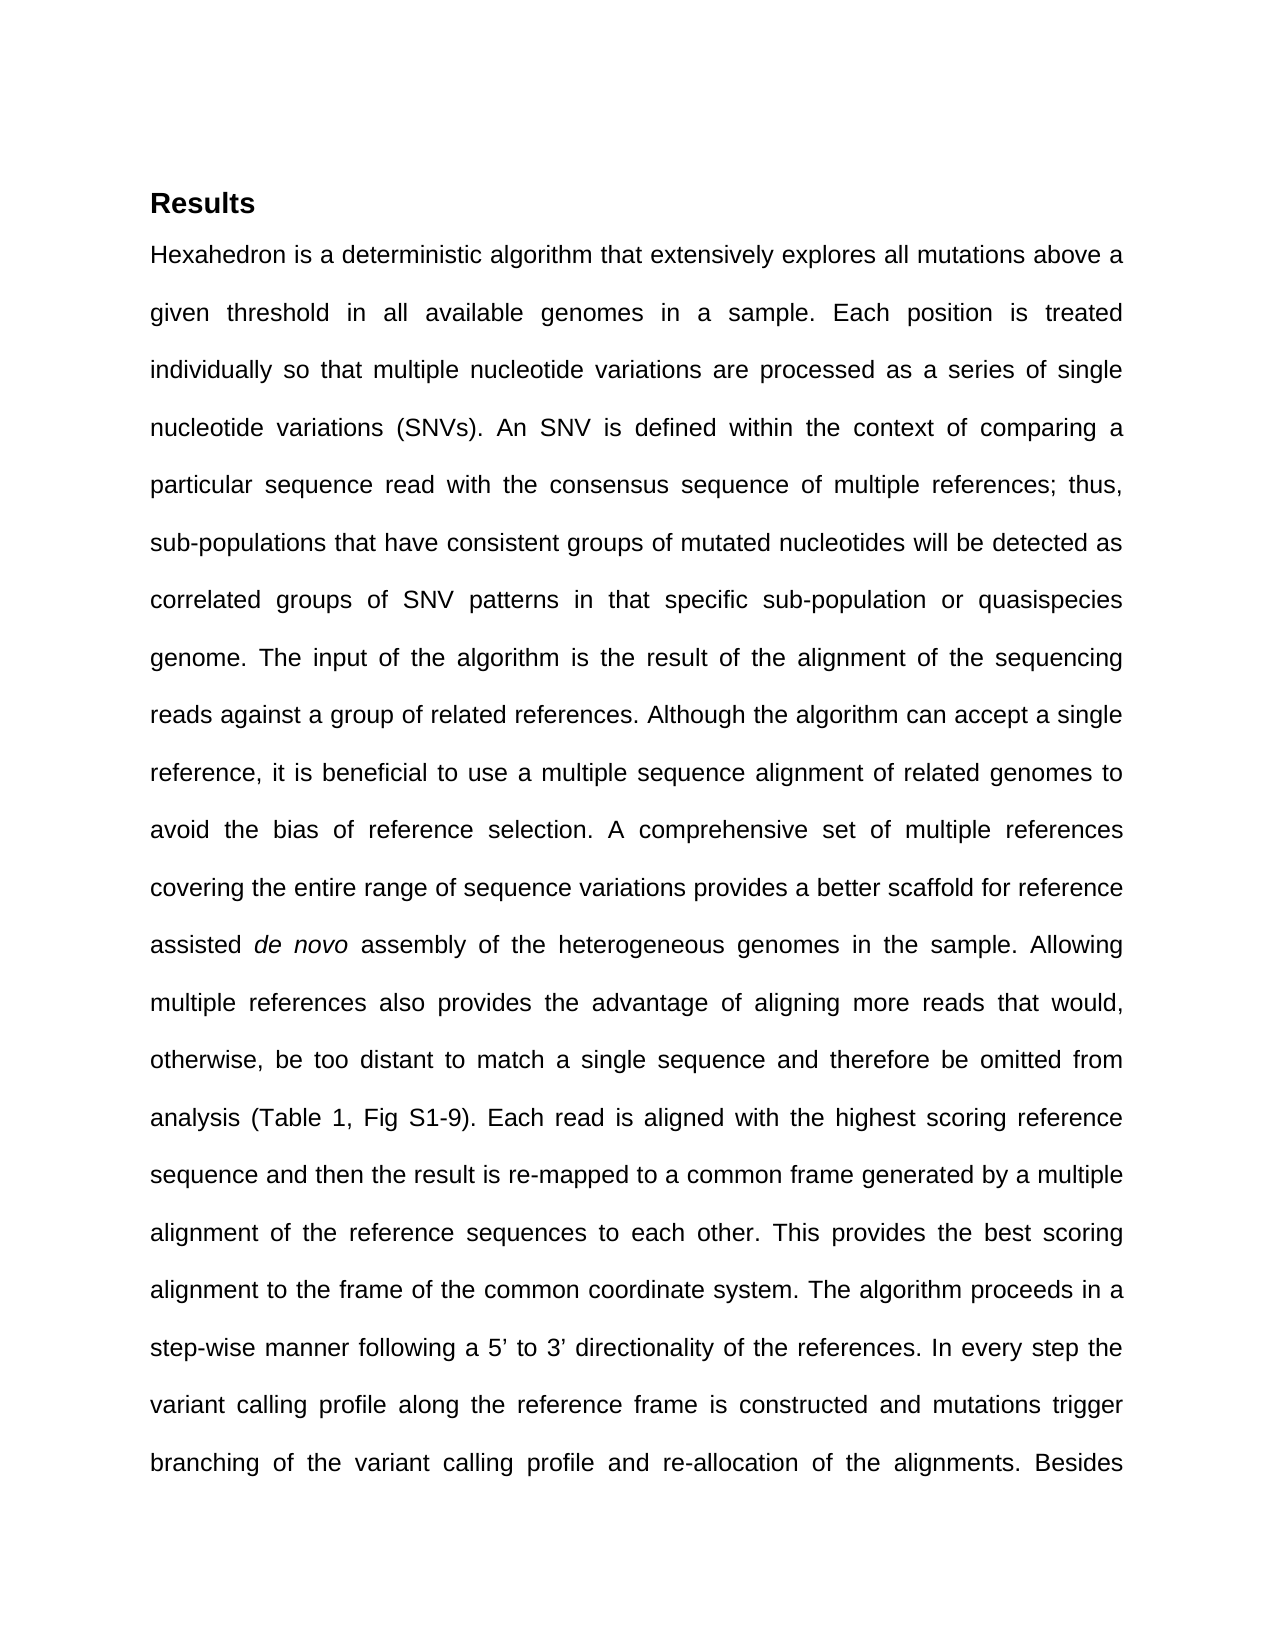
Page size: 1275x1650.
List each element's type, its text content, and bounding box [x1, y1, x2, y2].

text Hexahedron is a deterministic algorithm that extensively explores all mutations above a given threshold in all available genomes in a sample. Each position is treated individually so that multiple nucleotide variations are processed as a series of single nucleotide variations (SNVs). An SNV is defined within the context of comparing a particular sequence read with the consensus sequence of multiple references; thus, sub-populations that have consistent groups of mutated nucleotides will be detected as correlated groups of SNV patterns in that specific sub-population or quasispecies genome. The input of the algorithm is the result of the alignment of the sequencing reads against a group of related references. Although the algorithm can accept a single reference, it is beneficial to use a multiple sequence alignment of related genomes to avoid the bias of reference selection. A comprehensive set of multiple references covering the entire range of sequence variations provides a better scaffold for reference assisted de novo assembly of the heterogeneous genomes in the sample. Allowing multiple references also provides the advantage of aligning more reads that would, otherwise, be too distant to match a single sequence and therefore be omitted from analysis (Table 1, Fig S1-9). Each read is aligned with the highest scoring reference sequence and then the result is re-mapped to a common frame generated by a multiple alignment of the reference sequences to each other. This provides the best scoring alignment to the frame of the common coordinate system. The algorithm proceeds in a step-wise manner following a 5’ to 3’ directionality of the references. In every step the variant calling profile along the reference frame is constructed and mutations trigger branching of the variant calling profile and re-allocation of the alignments. Besides [150, 240, 1125, 1476]
text Results [150, 186, 1125, 219]
